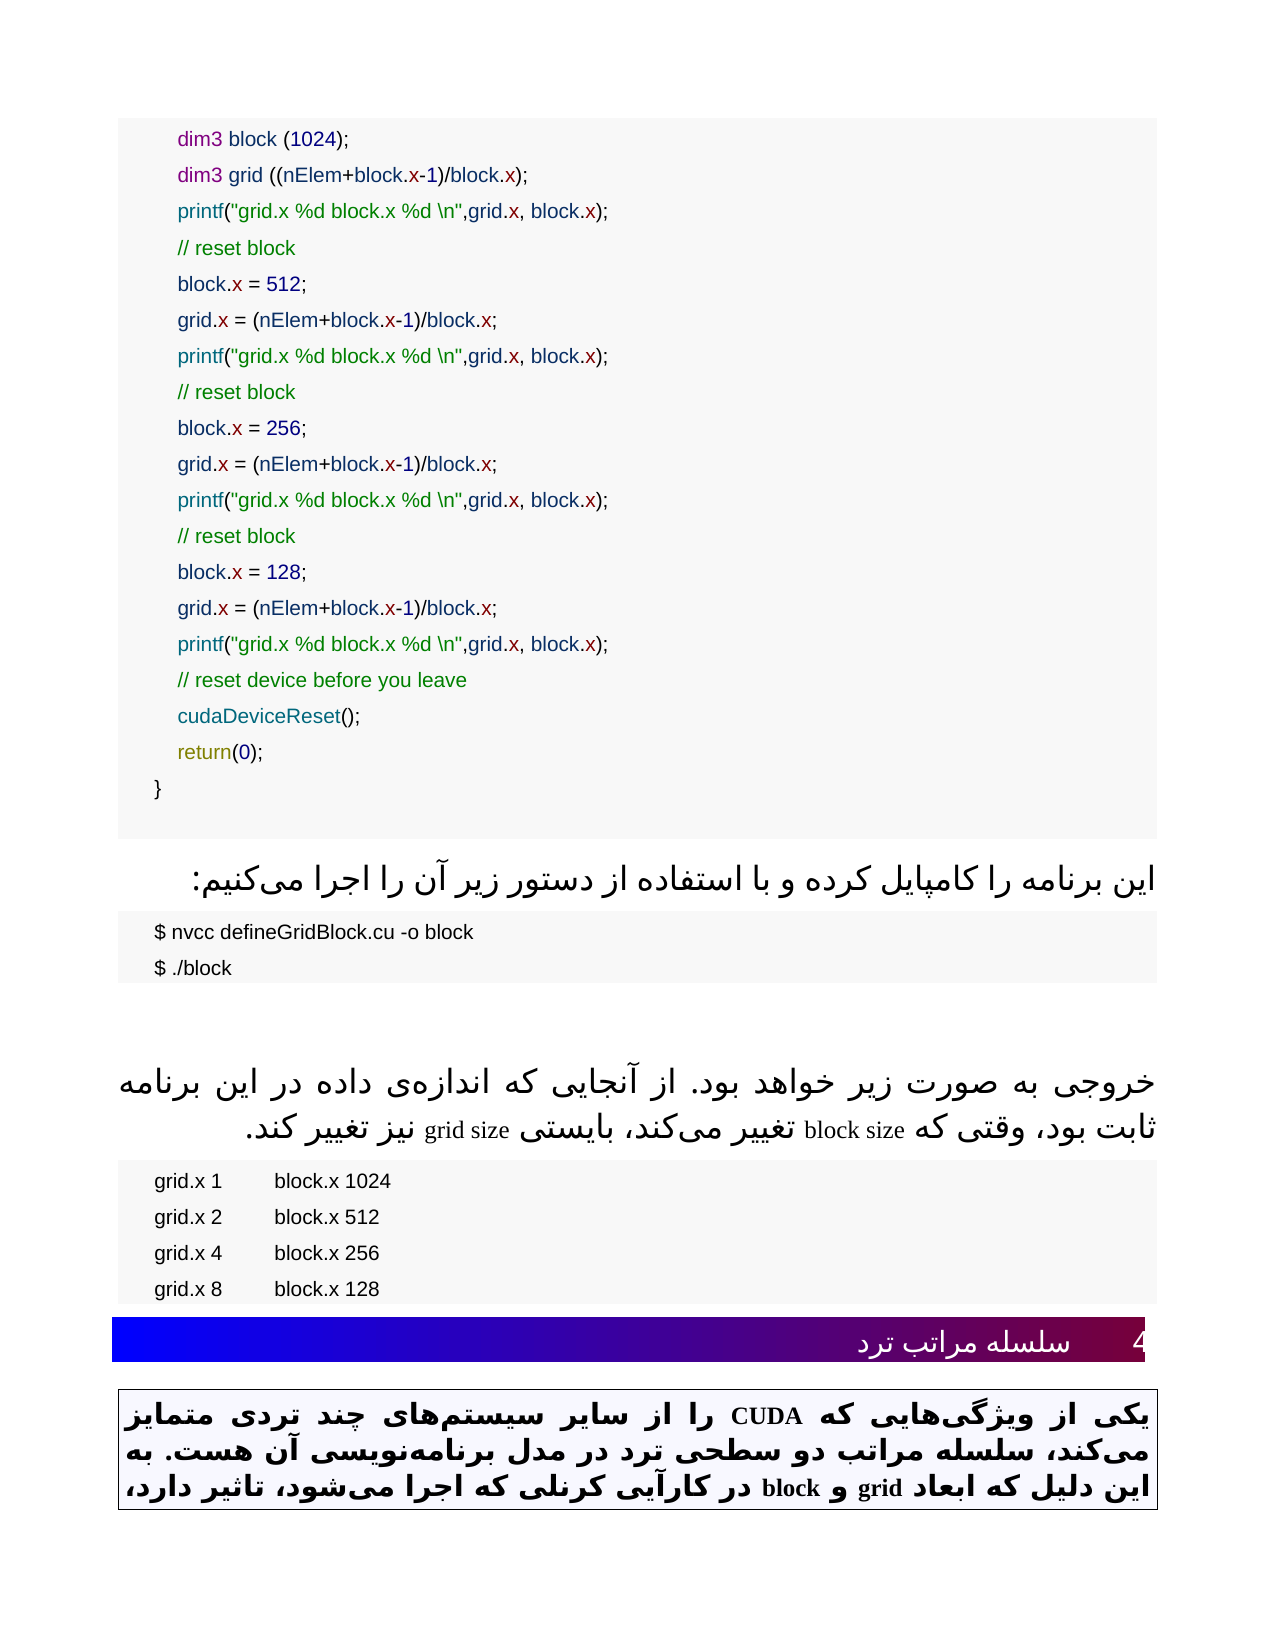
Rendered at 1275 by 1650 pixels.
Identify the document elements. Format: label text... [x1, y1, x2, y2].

text dim3 grid ((nElem+block.x-1)/block.x); [118, 154, 1157, 190]
text این برنامه را کامپایل کرده و با استفاده از دستور زیر آن را اجرا می‌کنیم: [118, 854, 1157, 899]
text block.x = 128; [118, 551, 1157, 587]
text grid.x = (nElem+block.x-1)/block.x; [118, 298, 1157, 334]
text printf("grid.x %d block.x %d \n",grid.x, block.x); [118, 334, 1157, 370]
text // reset block [118, 370, 1157, 406]
text خروجی به صورت زیر خواهد بود. از آنجایی که اندازه‌ی داده در این برنامه ثابت بود، وقتی که block size تغییر می‌کند، بایستی grid size نیز تغییر کند. [118, 1058, 1157, 1148]
text block.x = 512; [118, 262, 1157, 298]
text // reset block [118, 226, 1157, 262]
text printf("grid.x %d block.x %d \n",grid.x, block.x); [118, 478, 1157, 514]
subtitle سلسله مراتب ترد [112, 1317, 1145, 1362]
text printf("grid.x %d block.x %d \n",grid.x, block.x); [118, 623, 1157, 659]
text grid.x = (nElem+block.x-1)/block.x; [118, 587, 1157, 623]
text return(0); [118, 731, 1157, 767]
text } [118, 767, 1157, 803]
text printf("grid.x %d block.x %d \n",grid.x, block.x); [118, 190, 1157, 226]
text grid.x = (nElem+block.x-1)/block.x; [118, 442, 1157, 478]
text grid.x 4 block.x 256 [118, 1232, 1157, 1268]
text dim3 block (1024); [118, 118, 1157, 154]
text یکی از ویژگی‌هایی که CUDA را از سایر سیستم‌های چند تردی متمایز می‌کند، سلسله مراتب دو سطحی ترد در مدل برنامه‌نویسی آن هست. به این دلیل که ابعاد grid و block در کارآیی کرنلی که اجرا می‌شود، تاثیر دارد، در اختیار گذاشتن این abstraction به برنامه‌نویس، می‌تواند منجر به یک راه برای بهینه‌ کردن شود. [119, 1390, 1157, 1509]
text $ ./block [118, 947, 1157, 983]
text $ nvcc defineGridBlock.cu -o block [118, 911, 1157, 947]
text // reset block [118, 514, 1157, 551]
text grid.x 1 block.x 1024 [118, 1160, 1157, 1196]
text // reset device before you leave [118, 659, 1157, 695]
text block.x = 256; [118, 406, 1157, 442]
text grid.x 8 block.x 128 [118, 1268, 1157, 1304]
text grid.x 2 block.x 512 [118, 1196, 1157, 1232]
text cudaDeviceReset(); [118, 695, 1157, 731]
